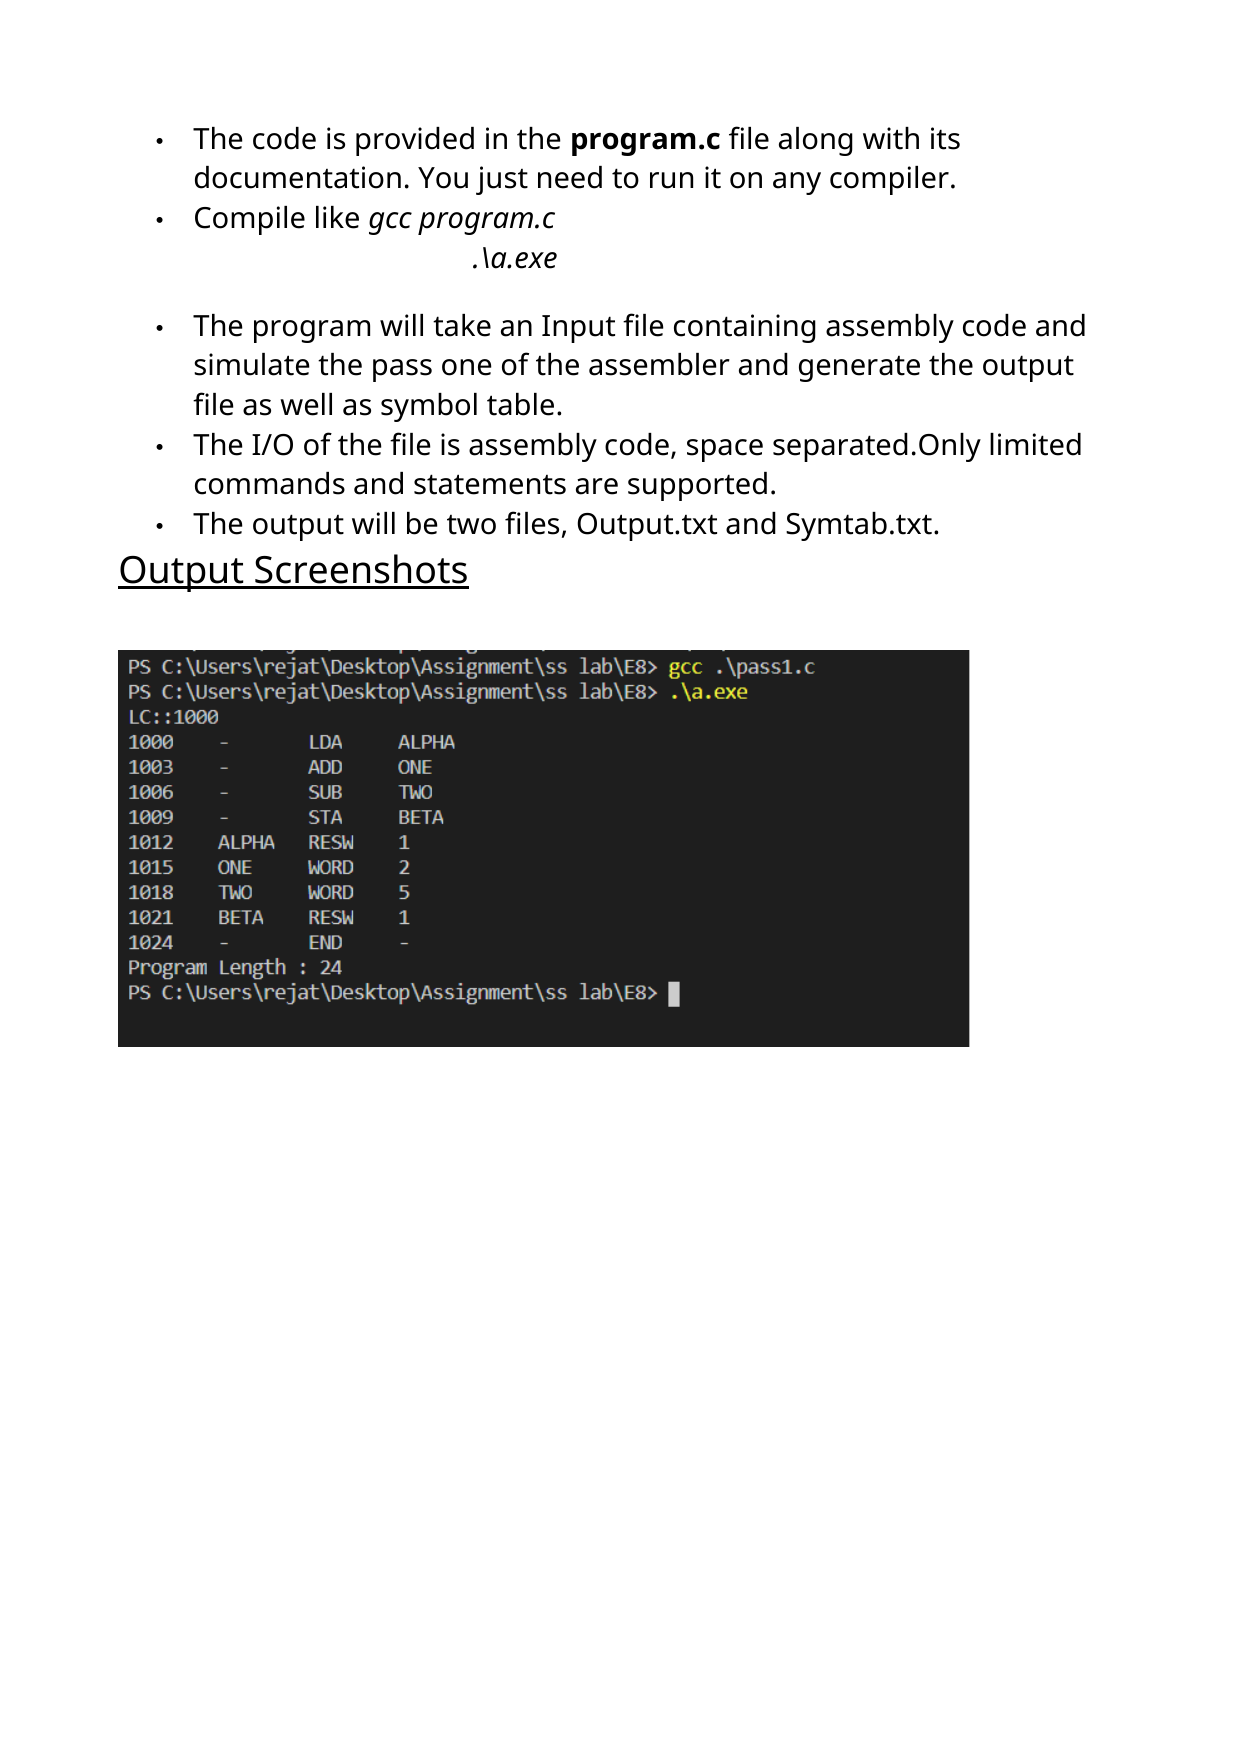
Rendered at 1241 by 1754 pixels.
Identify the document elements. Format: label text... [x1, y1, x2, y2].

list The output will be two files, Output.txt and Symtab.txt. [156, 503, 1122, 543]
text Output Screenshots [118, 543, 1122, 594]
list The program will take an Input file containing assembly code and simulate the pass one of the assembler and generate the output file as well as symbol table. [156, 305, 1122, 424]
list Compile like gcc program.c [156, 197, 1122, 237]
list The code is provided in the program.c file along with its documentation. You just need to run it on any compiler. [156, 118, 1122, 197]
text .\a.exe [118, 237, 1122, 277]
list The I/O of the file is assembly code, space separated.Only limited commands and statements are supported. [156, 424, 1122, 503]
